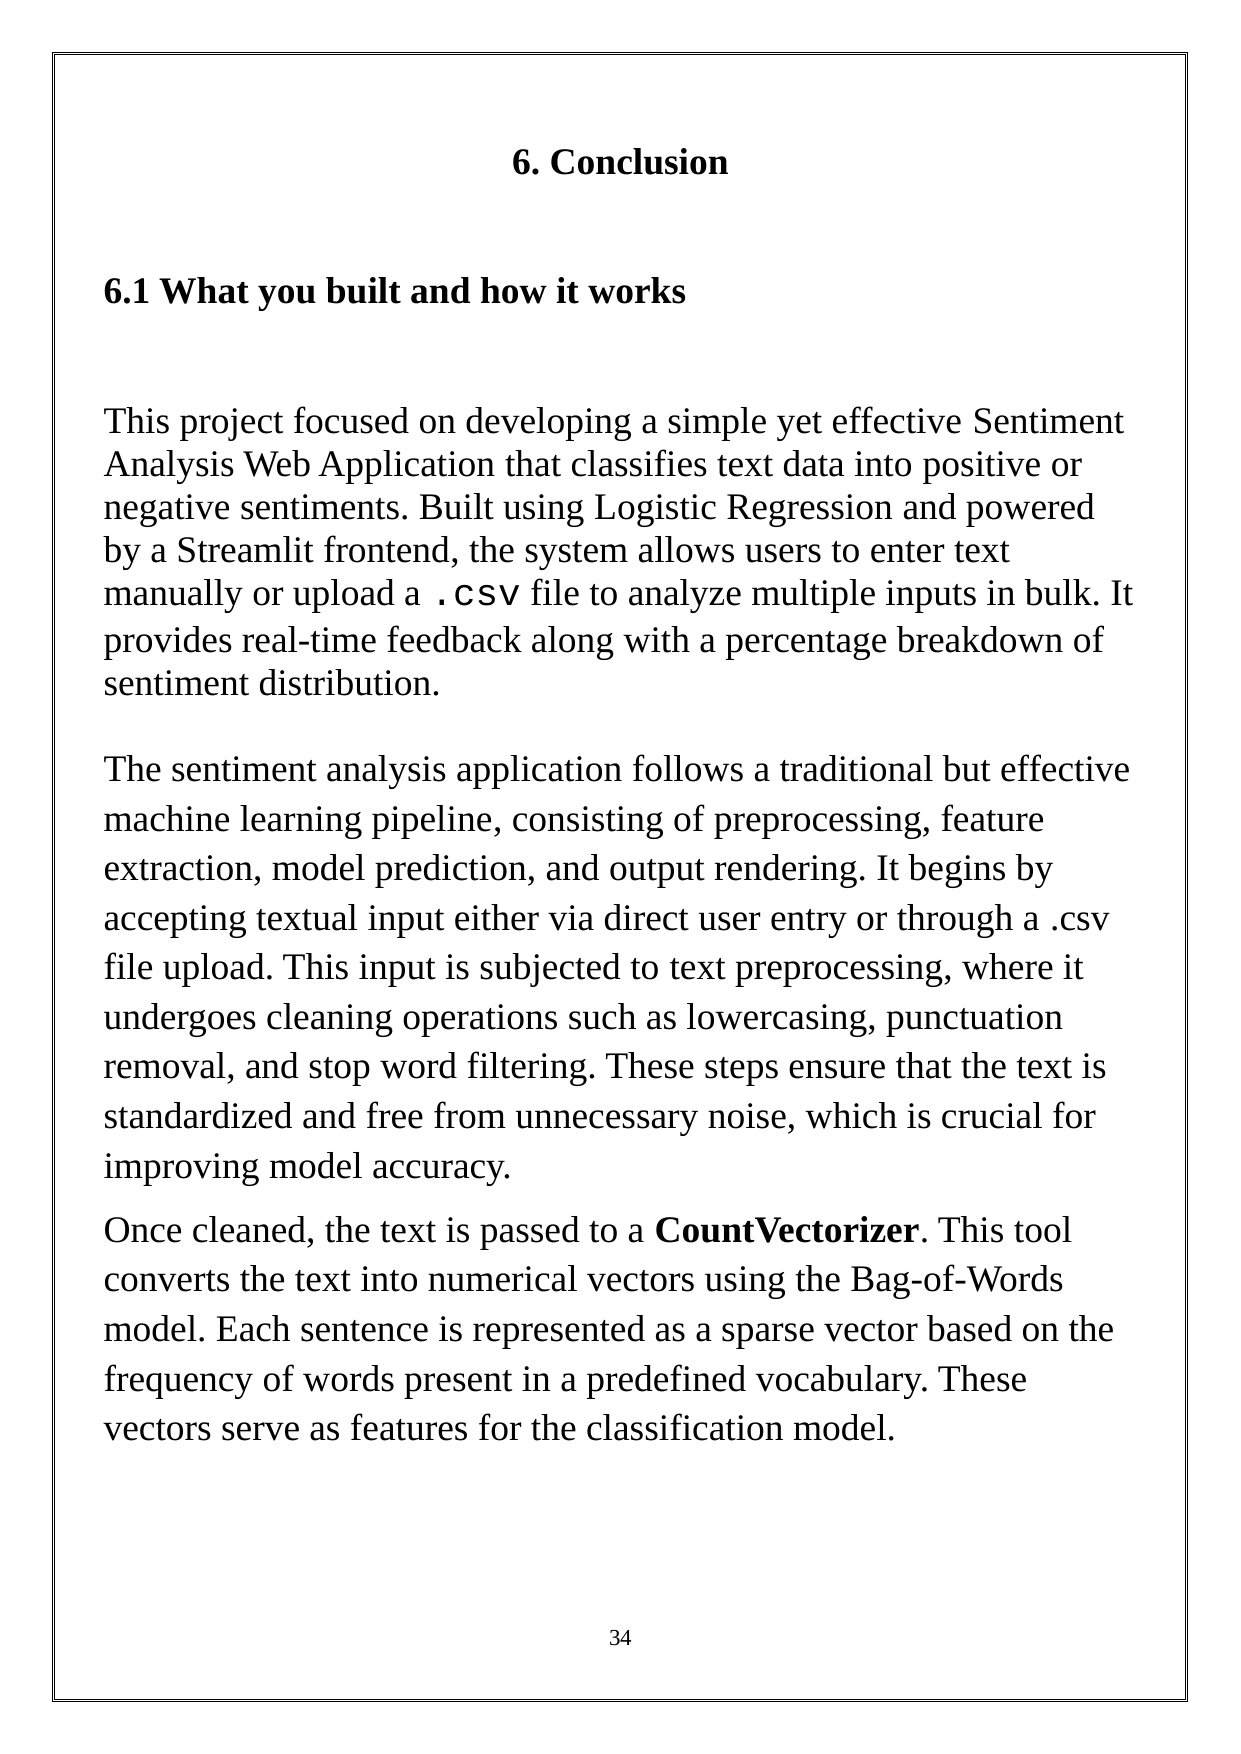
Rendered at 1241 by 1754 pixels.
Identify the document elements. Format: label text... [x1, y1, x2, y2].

text 6.1 What you built and how it works [103, 269, 1137, 312]
text This project focused on developing a simple yet effective Sentiment Analysis Web Application that classifies text data into positive or negative sentiments. Built using Logistic Regression and powered by a Streamlit frontend, the system allows users to enter text manually or upload a .csv file to analyze multiple inputs in bulk. It provides real-time feedback along with a percentage breakdown of sentiment distribution. [103, 398, 1137, 703]
text The sentiment analysis application follows a traditional but effective machine learning pipeline, consisting of preprocessing, feature extraction, model prediction, and output rendering. It begins by accepting textual input either via direct user entry or through a .csv file upload. This input is subjected to text preprocessing, where it undergoes cleaning operations such as lowercasing, punctuation removal, and stop word filtering. These steps ensure that the text is standardized and free from unnecessary noise, which is crucial for improving model accuracy. [103, 746, 1137, 1186]
text Once cleaned, the text is passed to a CountVectorizer. This tool converts the text into numerical vectors using the Bag-of-Words model. Each sentence is represented as a sparse vector based on the frequency of words present in a predefined vocabulary. These vectors serve as features for the classification model. [103, 1207, 1137, 1449]
text 6. Conclusion [103, 139, 1137, 183]
